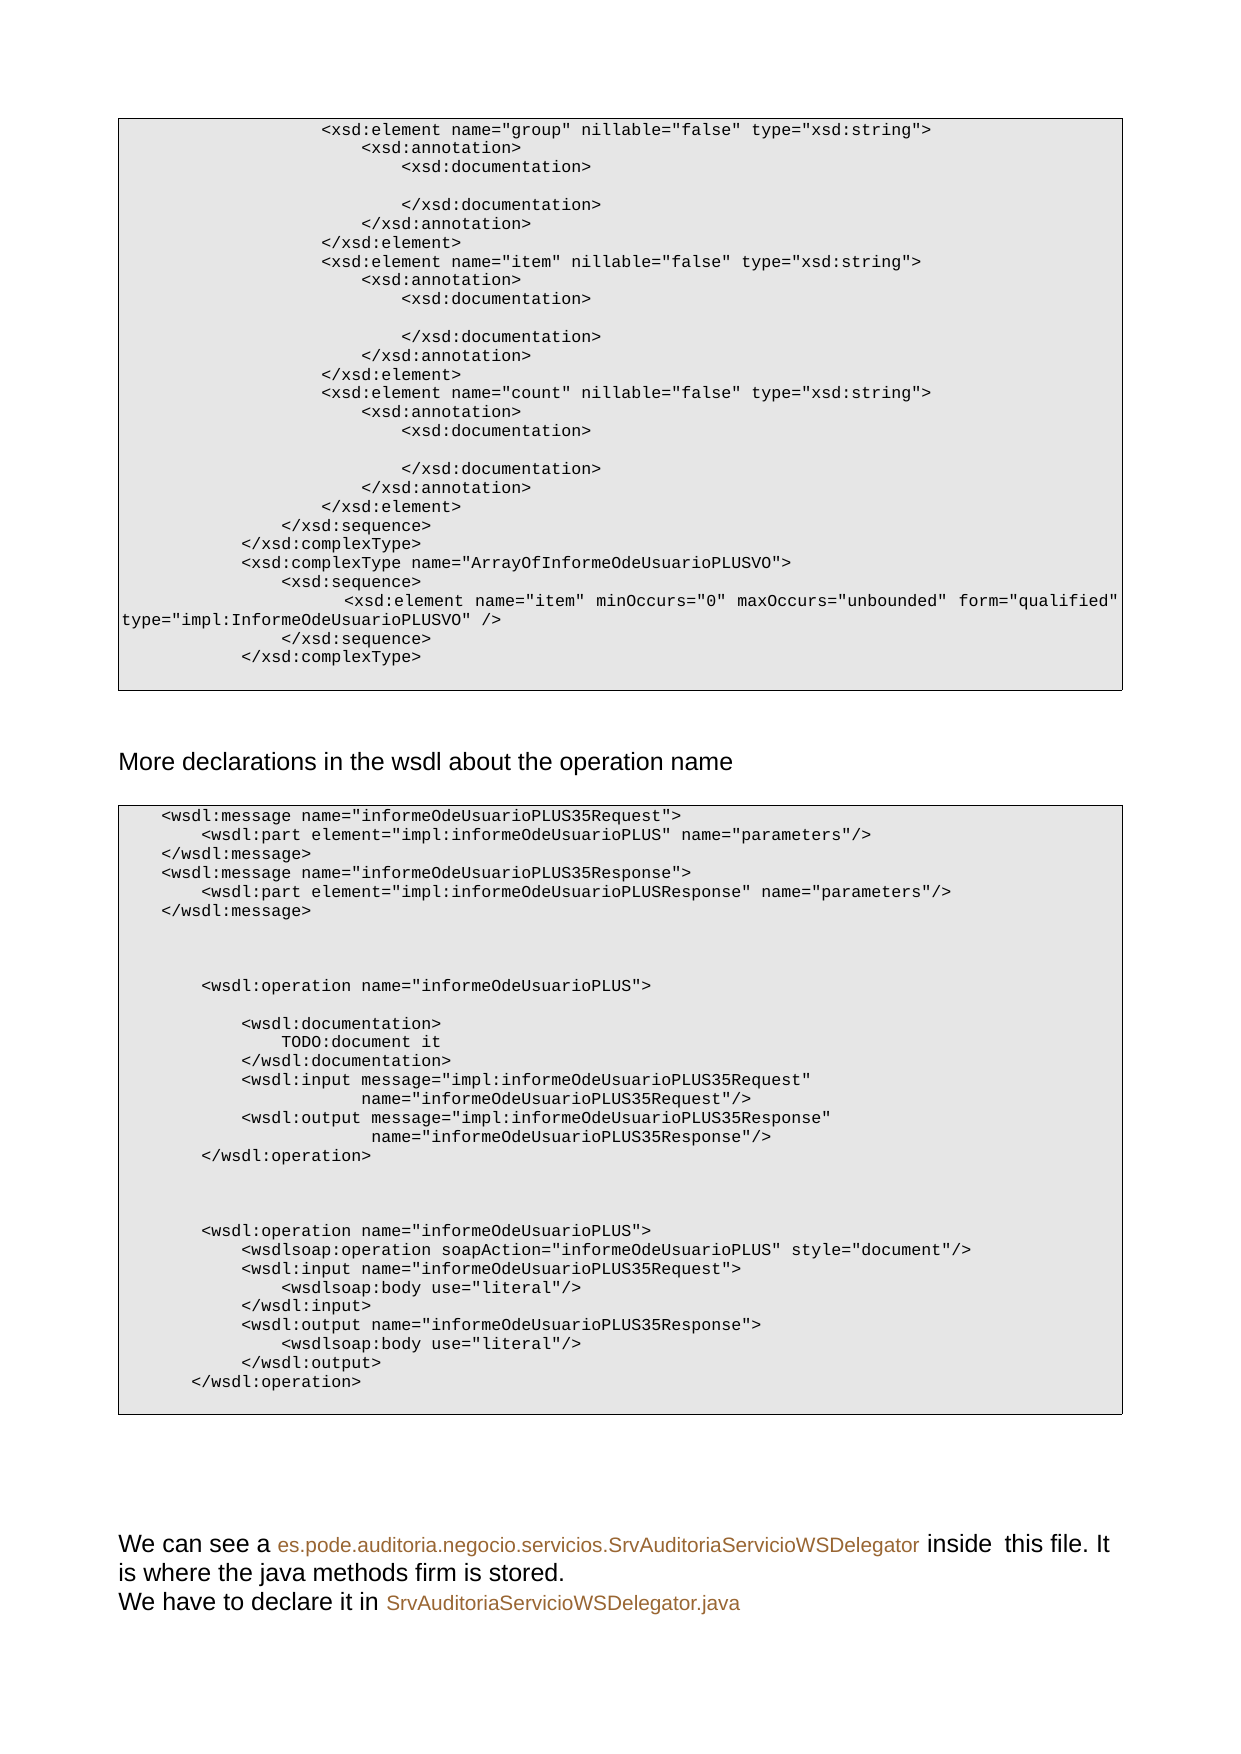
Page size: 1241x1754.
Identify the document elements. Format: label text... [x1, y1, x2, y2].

text </xsd:documentation> [119, 193, 1122, 212]
text <xsd:element name="item" nillable="false" type="xsd:string"> [119, 250, 1122, 269]
text <wsdl:output name="informeOdeUsuarioPLUS35Response"> [119, 1314, 1122, 1333]
text <wsdlsoap:body use="literal"/> [119, 1276, 1122, 1295]
text is where the java methods firm is stored. [44, 1558, 1122, 1587]
text <xsd:element name="count" nillable="false" type="xsd:string"> [119, 382, 1122, 401]
text <xsd:sequence> [119, 571, 1122, 589]
text <xsd:element name="item" minOccurs="0" maxOccurs="unbounded" form="qualified" type="impl:InformeOdeUsuarioPLUSVO" /> [119, 589, 1122, 627]
text </wsdl:message> [119, 842, 1122, 861]
text </xsd:sequence> [119, 627, 1122, 646]
text More declarations in the wsdl about the operation name [44, 747, 1122, 776]
text <xsd:documentation> [119, 420, 1122, 439]
text </wsdl:output> [119, 1352, 1122, 1370]
text <xsd:annotation> [119, 269, 1122, 288]
text </xsd:annotation> [119, 476, 1122, 495]
text </xsd:complexType> [119, 533, 1122, 552]
text <wsdlsoap:body use="literal"/> [119, 1333, 1122, 1352]
text </wsdl:operation> [119, 1370, 1122, 1389]
text TODO:document it [119, 1031, 1122, 1050]
text <wsdl:documentation> [119, 1012, 1122, 1031]
text <wsdl:part element="impl:informeOdeUsuarioPLUS" name="parameters"/> [119, 824, 1122, 842]
text We can see a es.pode.auditoria.negocio.servicios.SrvAuditoriaServicioWSDelegator inside this file. It [44, 1529, 1122, 1558]
text <xsd:element name="group" nillable="false" type="xsd:string"> [119, 119, 1122, 137]
text <xsd:complexType name="ArrayOfInformeOdeUsuarioPLUSVO"> [119, 552, 1122, 571]
text </xsd:sequence> [119, 514, 1122, 533]
text <xsd:annotation> [119, 137, 1122, 156]
text <wsdl:output message="impl:informeOdeUsuarioPLUS35Response" [119, 1106, 1122, 1125]
text name="informeOdeUsuarioPLUS35Response"/> [119, 1125, 1122, 1144]
text </xsd:documentation> [119, 326, 1122, 344]
text </wsdl:documentation> [119, 1050, 1122, 1069]
text <wsdlsoap:operation soapAction="informeOdeUsuarioPLUS" style="document"/> [119, 1238, 1122, 1257]
text </wsdl:operation> [119, 1144, 1122, 1163]
text <wsdl:message name="informeOdeUsuarioPLUS35Response"> [119, 861, 1122, 880]
text <xsd:annotation> [119, 401, 1122, 420]
text </xsd:element> [119, 363, 1122, 382]
text We have to declare it in SrvAuditoriaServicioWSDelegator.java [44, 1587, 1122, 1616]
text </wsdl:input> [119, 1295, 1122, 1314]
text <wsdl:part element="impl:informeOdeUsuarioPLUSResponse" name="parameters"/> [119, 880, 1122, 899]
text <wsdl:operation name="informeOdeUsuarioPLUS"> [119, 974, 1122, 993]
text </xsd:documentation> [119, 457, 1122, 476]
text </xsd:annotation> [119, 212, 1122, 231]
text name="informeOdeUsuarioPLUS35Request"/> [119, 1088, 1122, 1106]
text </xsd:element> [119, 231, 1122, 250]
text <wsdl:operation name="informeOdeUsuarioPLUS"> [119, 1219, 1122, 1238]
text </xsd:annotation> [119, 344, 1122, 363]
text <wsdl:message name="informeOdeUsuarioPLUS35Request"> [119, 806, 1122, 824]
text </xsd:element> [119, 495, 1122, 514]
text <xsd:documentation> [119, 156, 1122, 175]
text <wsdl:input message="impl:informeOdeUsuarioPLUS35Request" [119, 1069, 1122, 1088]
text <xsd:documentation> [119, 288, 1122, 307]
text <wsdl:input name="informeOdeUsuarioPLUS35Request"> [119, 1257, 1122, 1276]
text </wsdl:message> [119, 899, 1122, 918]
text </xsd:complexType> [119, 646, 1122, 665]
